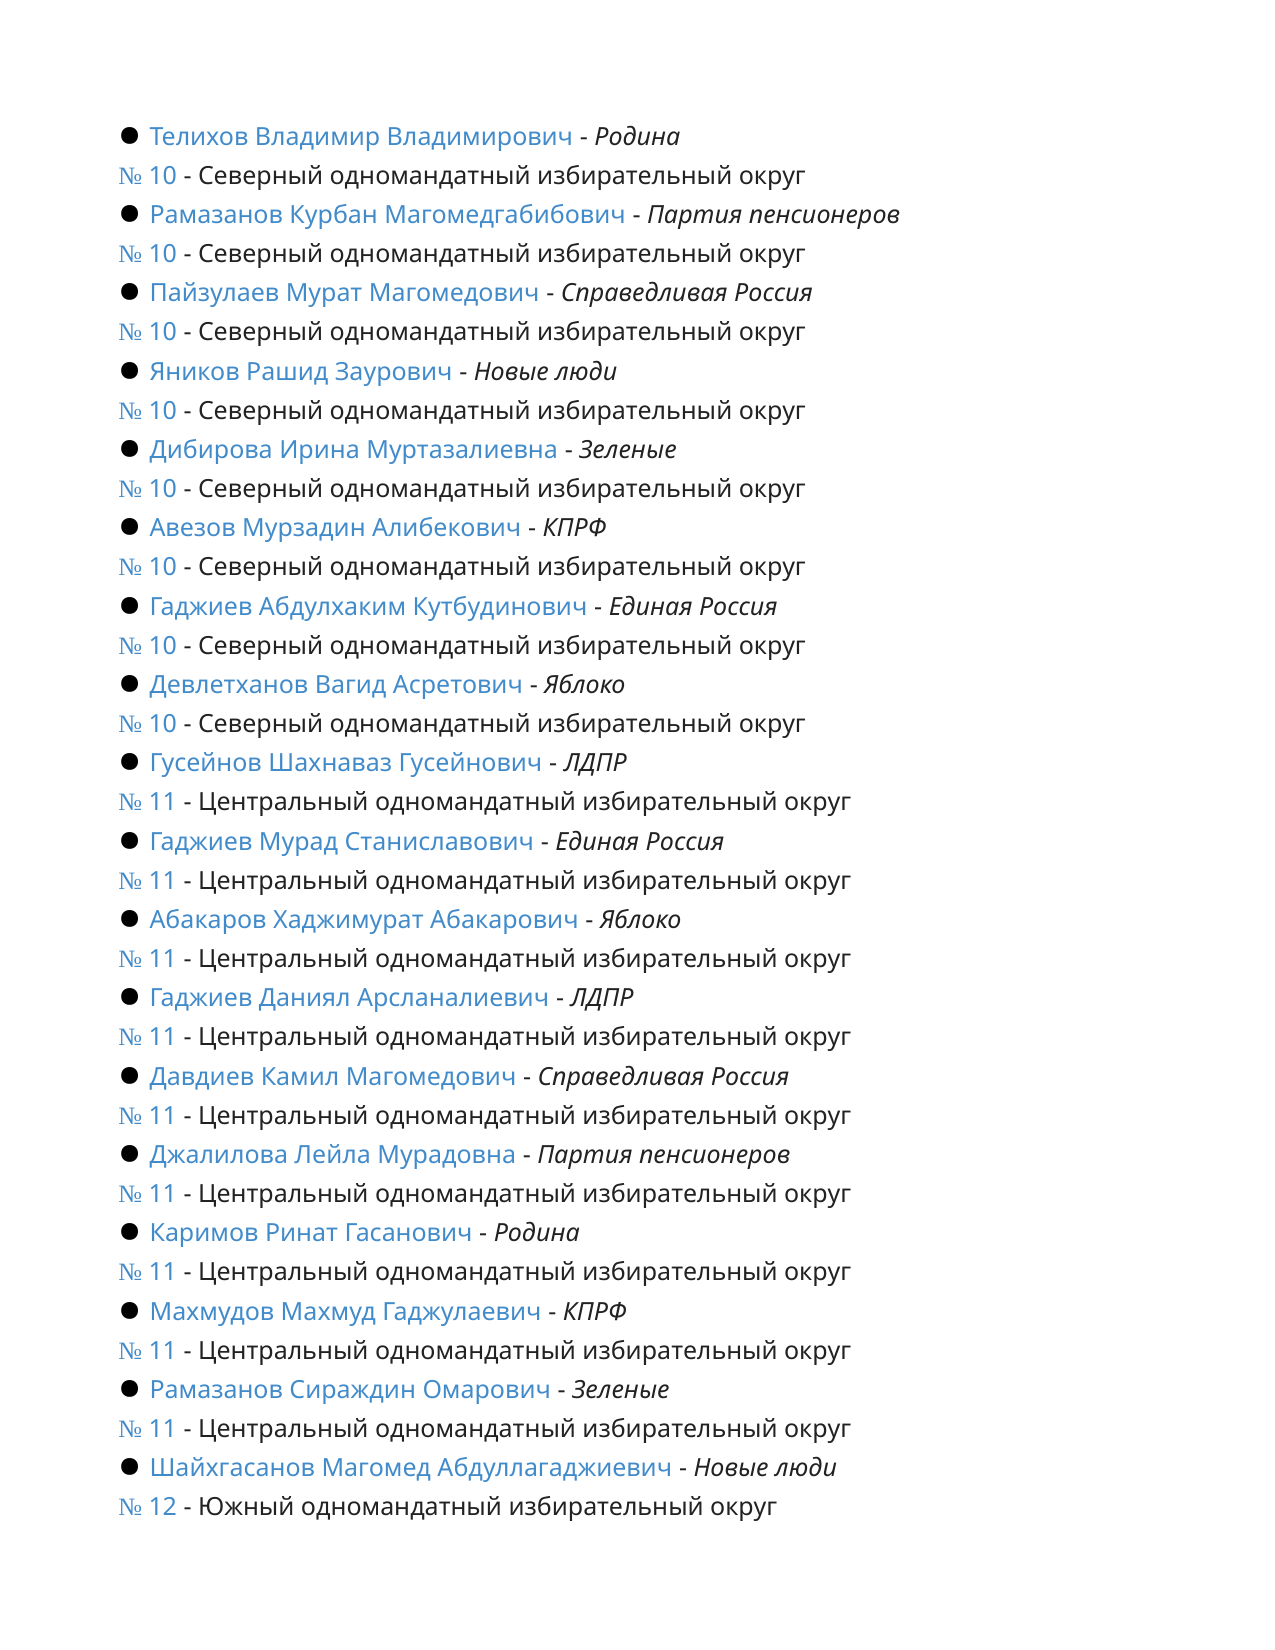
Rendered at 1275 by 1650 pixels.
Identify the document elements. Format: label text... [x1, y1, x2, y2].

list Пайзулаев Мурат Магомедович - Справедливая Россия [120, 275, 1157, 309]
list Каримов Ринат Гасанович - Родина [120, 1215, 1157, 1249]
text № 10 - Северный одномандатный избирательный округ [118, 236, 1157, 270]
list Телихов Владимир Владимирович - Родина [120, 118, 1157, 152]
list Гаджиев Мурад Станиславович - Единая Россия [120, 823, 1157, 857]
text № 11 - Центральный одномандатный избирательный округ [118, 1411, 1157, 1445]
text № 10 - Северный одномандатный избирательный округ [118, 627, 1157, 661]
text № 10 - Северный одномандатный избирательный округ [118, 706, 1157, 740]
list Гусейнов Шахнаваз Гусейнович - ЛДПР [120, 745, 1157, 779]
list Авезов Мурзадин Алибекович - КПРФ [120, 510, 1157, 544]
text № 11 - Центральный одномандатный избирательный округ [118, 941, 1157, 975]
text № 11 - Центральный одномандатный избирательный округ [118, 1254, 1157, 1288]
list Рамазанов Курбан Магомедгабибович - Партия пенсионеров [120, 196, 1157, 231]
list Шайхгасанов Магомед Абдуллагаджиевич - Новые люди [120, 1450, 1157, 1484]
list Девлетханов Вагид Асретович - Яблоко [120, 666, 1157, 701]
list Джалилова Лейла Мурадовна - Партия пенсионеров [120, 1136, 1157, 1171]
list Рамазанов Сираждин Омарович - Зеленые [120, 1371, 1157, 1406]
text № 10 - Северный одномандатный избирательный округ [118, 392, 1157, 426]
list Гаджиев Даниял Арсланалиевич - ЛДПР [120, 980, 1157, 1014]
text № 11 - Центральный одномандатный избирательный округ [118, 1097, 1157, 1131]
text № 10 - Северный одномандатный избирательный округ [118, 314, 1157, 348]
list Дибирова Ирина Муртазалиевна - Зеленые [120, 431, 1157, 466]
text № 11 - Центральный одномандатный избирательный округ [118, 1176, 1157, 1210]
text № 10 - Северный одномандатный избирательный округ [118, 549, 1157, 583]
list Абакаров Хаджимурат Абакарович - Яблоко [120, 901, 1157, 936]
list Давдиев Камил Магомедович - Справедливая Россия [120, 1058, 1157, 1092]
list Гаджиев Абдулхаким Кутбудинович - Единая Россия [120, 588, 1157, 622]
text № 11 - Центральный одномандатный избирательный округ [118, 862, 1157, 896]
list Яников Рашид Заурович - Новые люди [120, 353, 1157, 387]
text № 12 - Южный одномандатный избирательный округ [118, 1489, 1157, 1523]
text № 11 - Центральный одномандатный избирательный округ [118, 1019, 1157, 1053]
text № 11 - Центральный одномандатный избирательный округ [118, 784, 1157, 818]
text № 11 - Центральный одномандатный избирательный округ [118, 1332, 1157, 1366]
text № 10 - Северный одномандатный избирательный округ [118, 471, 1157, 505]
text № 10 - Северный одномандатный избирательный округ [118, 157, 1157, 191]
list Махмудов Махмуд Гаджулаевич - КПРФ [120, 1293, 1157, 1327]
